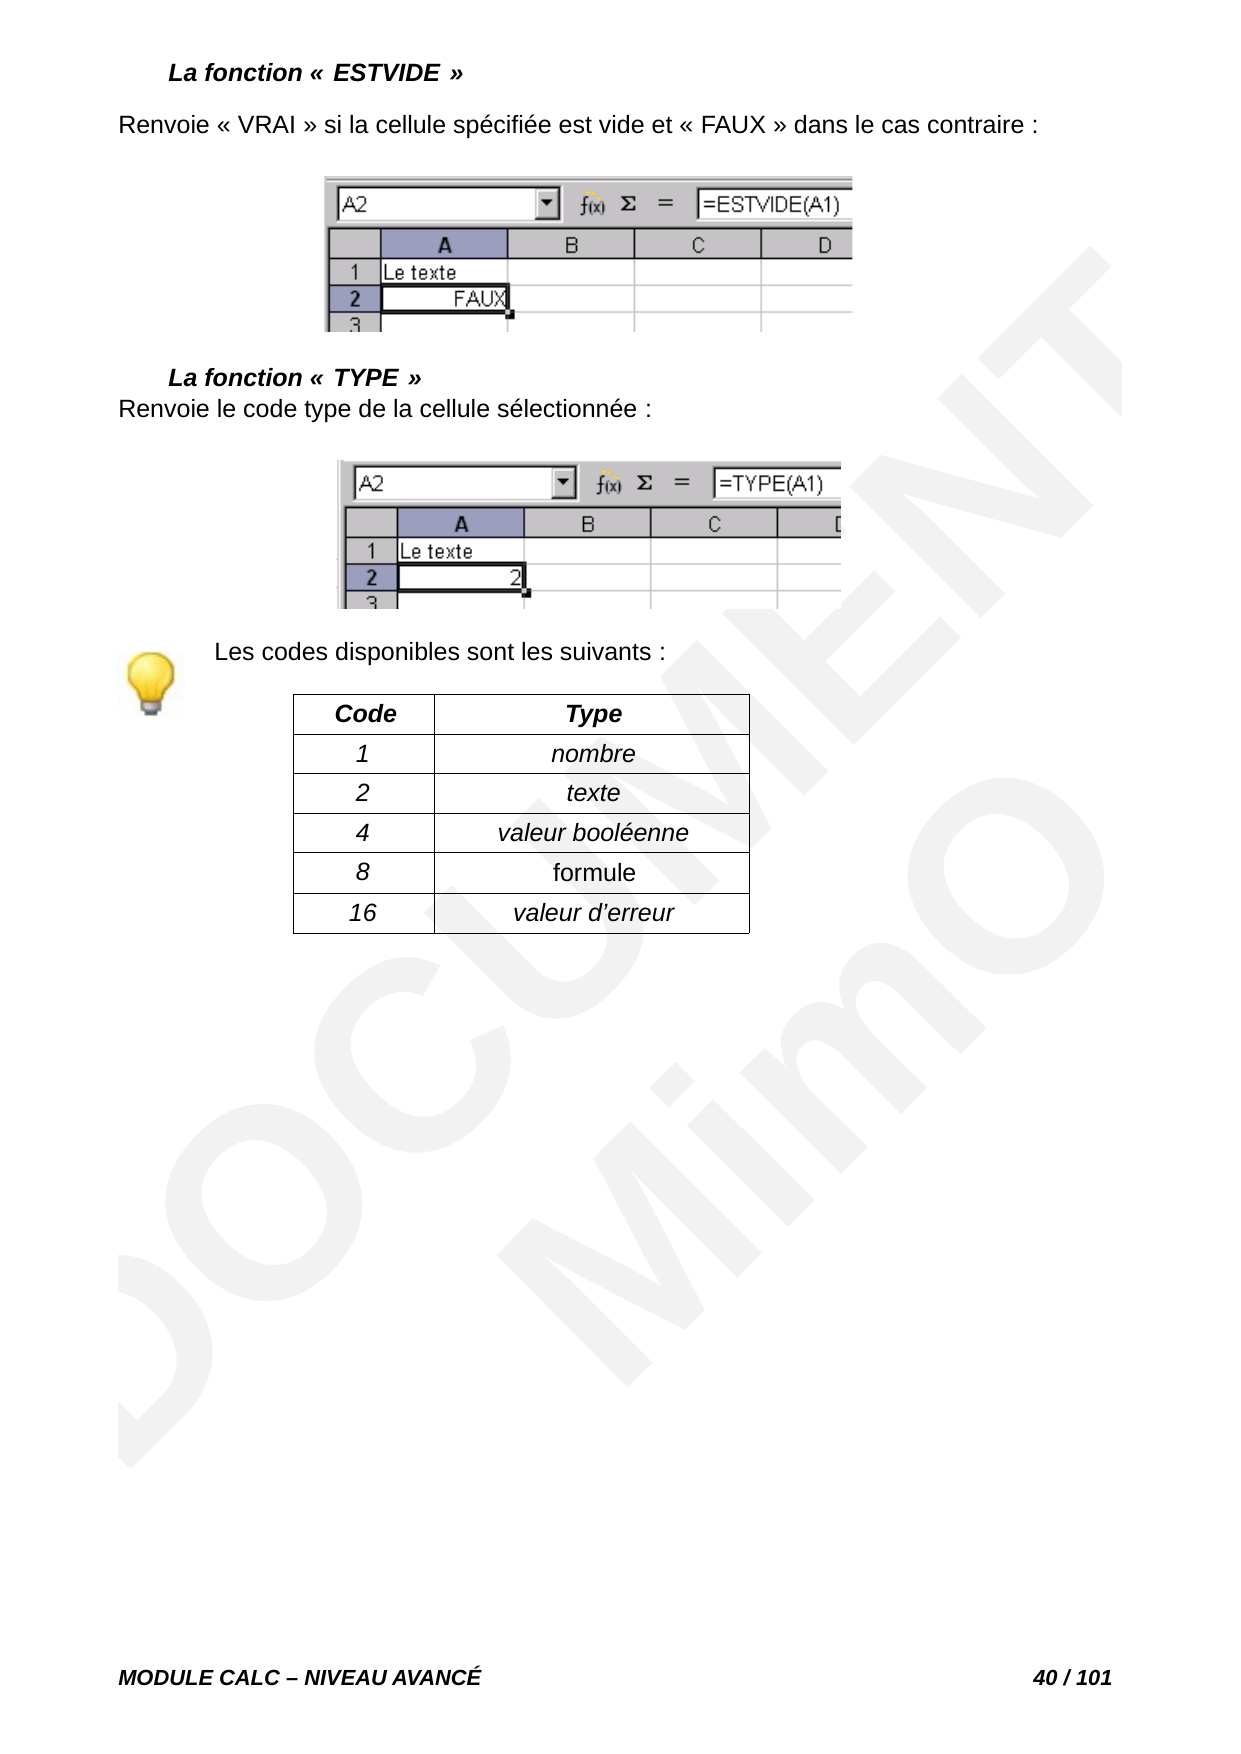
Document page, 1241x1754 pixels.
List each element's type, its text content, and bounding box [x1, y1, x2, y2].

table_cell formule [435, 853, 749, 893]
table_cell 4 [294, 814, 434, 852]
subtitle La fonction « ESTVIDE » [168, 59, 1122, 87]
table_cell 2 [294, 774, 434, 812]
picture [118, 651, 185, 718]
table_cell 16 [294, 894, 434, 932]
picture [336, 460, 841, 609]
table_cell valeur booléenne [435, 814, 749, 852]
table_cell valeur d’erreur [435, 894, 749, 932]
table_cell 8 [294, 853, 434, 893]
picture [324, 176, 853, 332]
table_cell nombre [435, 735, 749, 773]
text Renvoie « VRAI » si la cellule spécifiée est vide et « FAUX » dans le cas contraire : [118, 111, 1122, 138]
table_header Code [294, 695, 434, 733]
table_cell texte [435, 774, 749, 812]
text Renvoie le code type de la cellule sélectionnée : [118, 392, 1122, 424]
table_cell 1 [294, 735, 434, 773]
subtitle La fonction « TYPE » [168, 364, 1122, 392]
table_header Type [435, 695, 749, 733]
text Les codes disponibles sont les suivants : [118, 638, 1122, 666]
